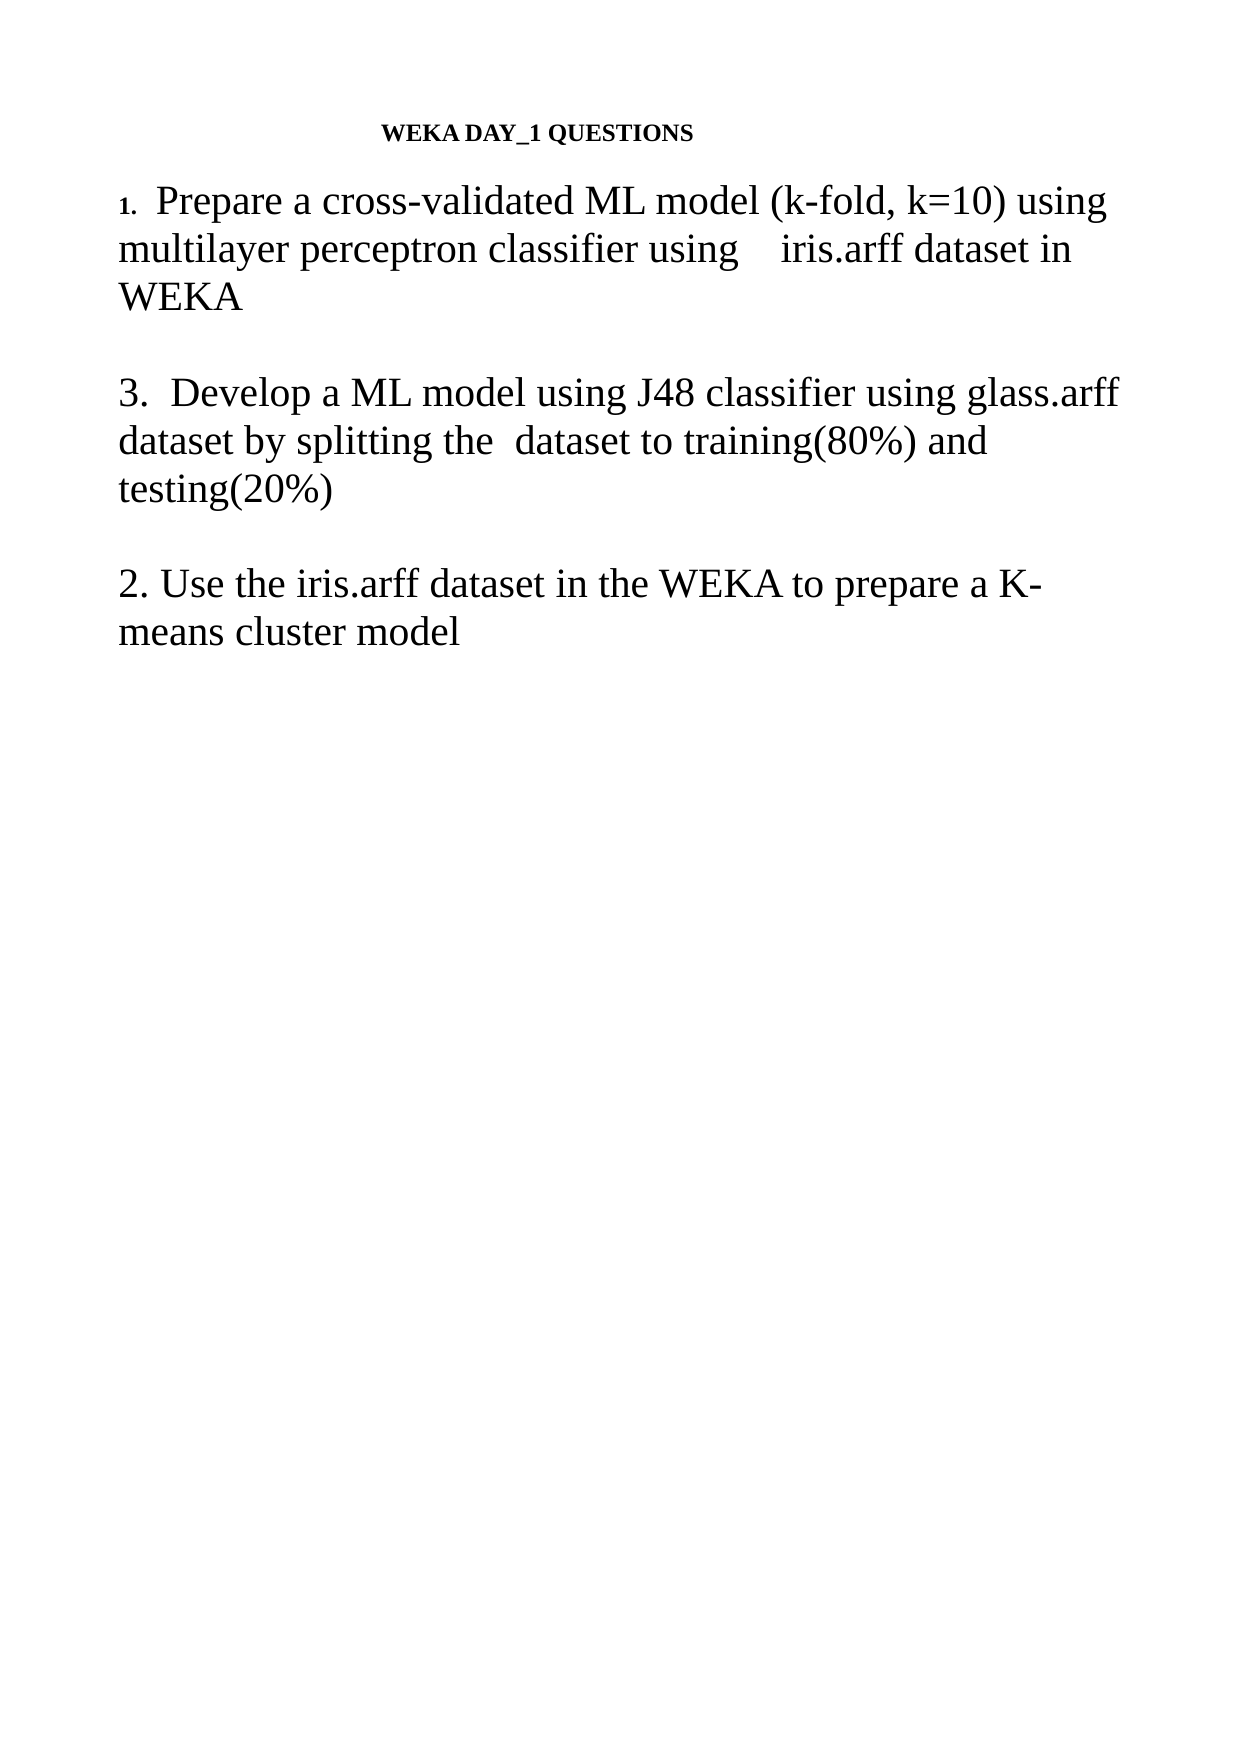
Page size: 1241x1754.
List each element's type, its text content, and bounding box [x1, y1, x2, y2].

text 1. Prepare a cross-validated ML model (k-fold, k=10) using multilayer perceptron classifier using iris.arff dataset in WEKA [118, 176, 1122, 319]
text 2. Use the iris.arff dataset in the WEKA to prepare a K-means cluster model [118, 559, 1122, 655]
text 3. Develop a ML model using J48 classifier using glass.arff dataset by splitting the dataset to training(80%) and testing(20%) [118, 367, 1122, 511]
text WEKA DAY_1 QUESTIONS [118, 118, 1122, 147]
